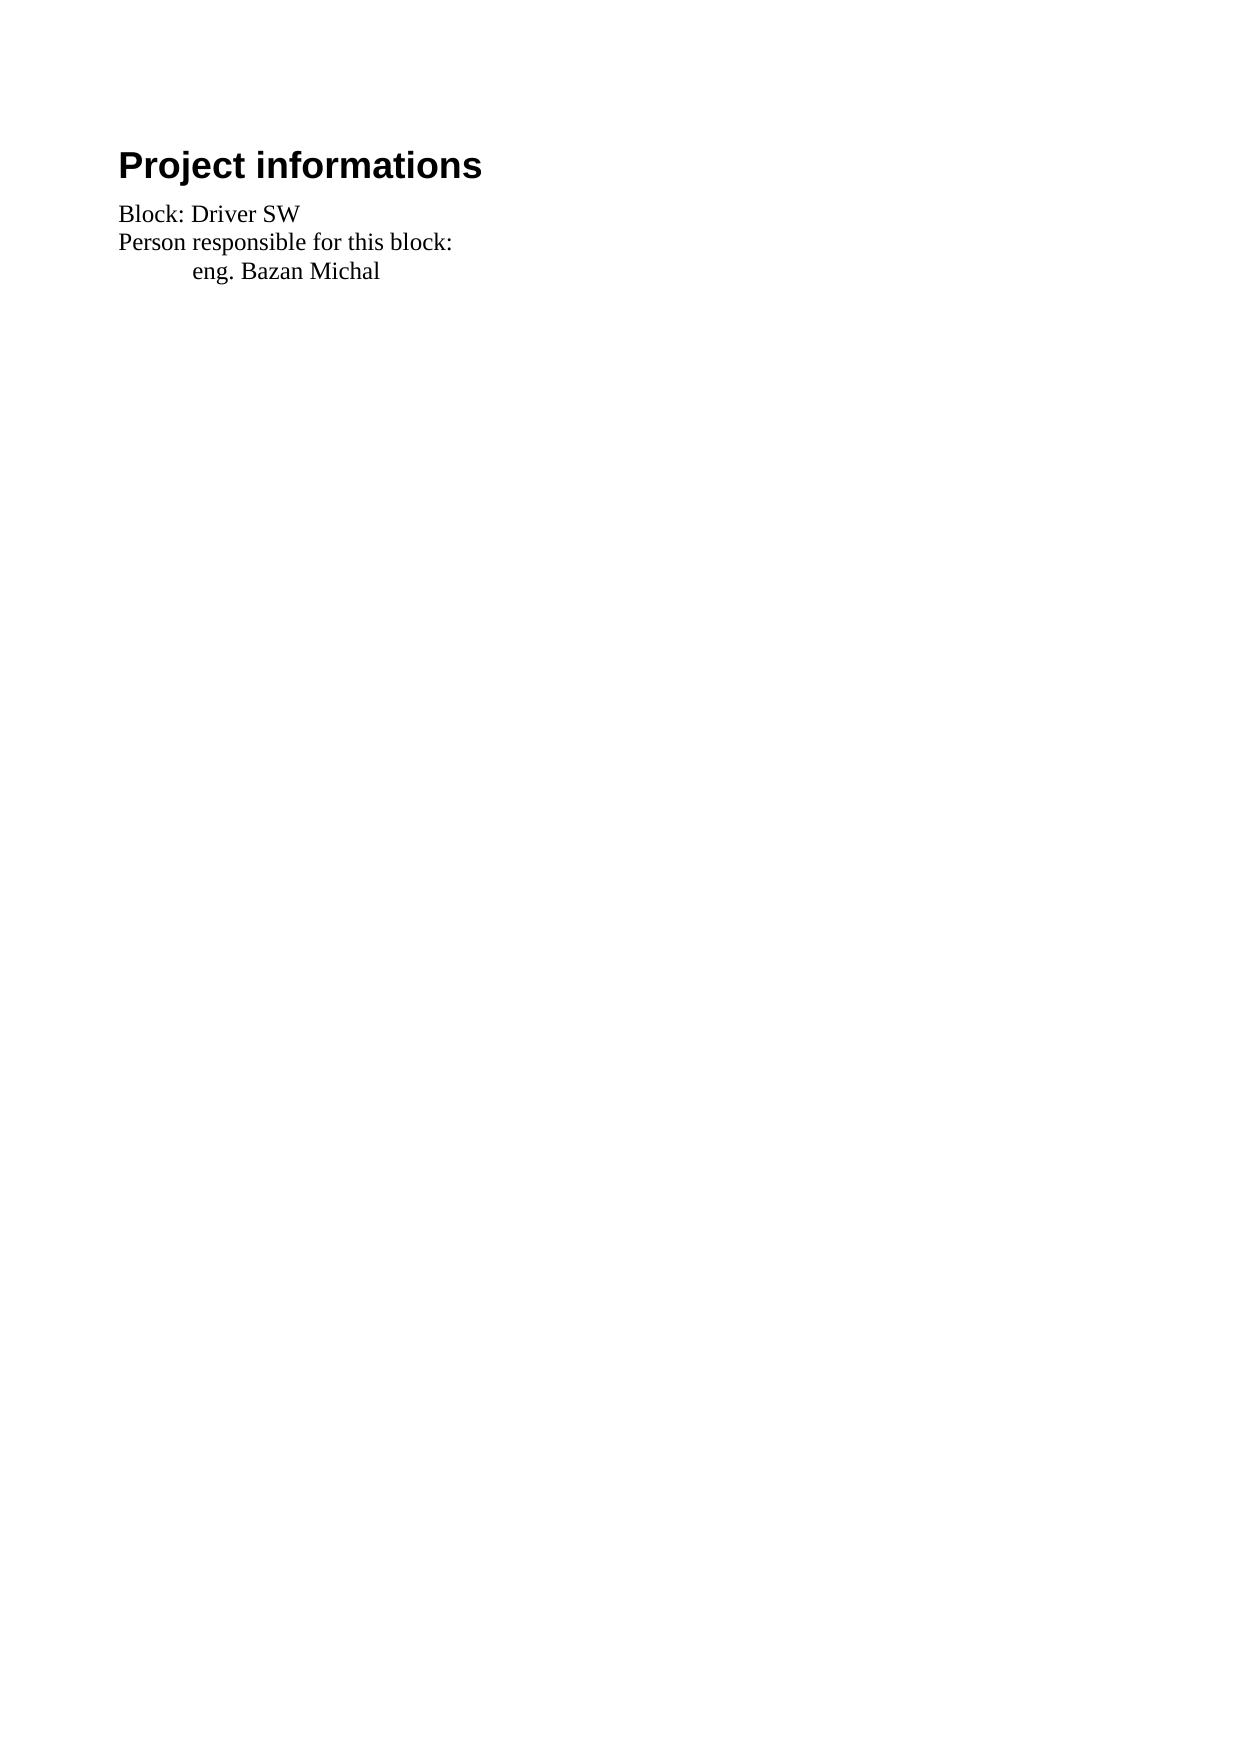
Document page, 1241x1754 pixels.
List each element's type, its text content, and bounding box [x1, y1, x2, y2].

subtitle Project informations [118, 143, 1122, 186]
text eng. Bazan Michal [118, 256, 1122, 285]
text Person responsible for this block: [118, 227, 1122, 256]
text Block: Driver SW [118, 199, 1122, 227]
